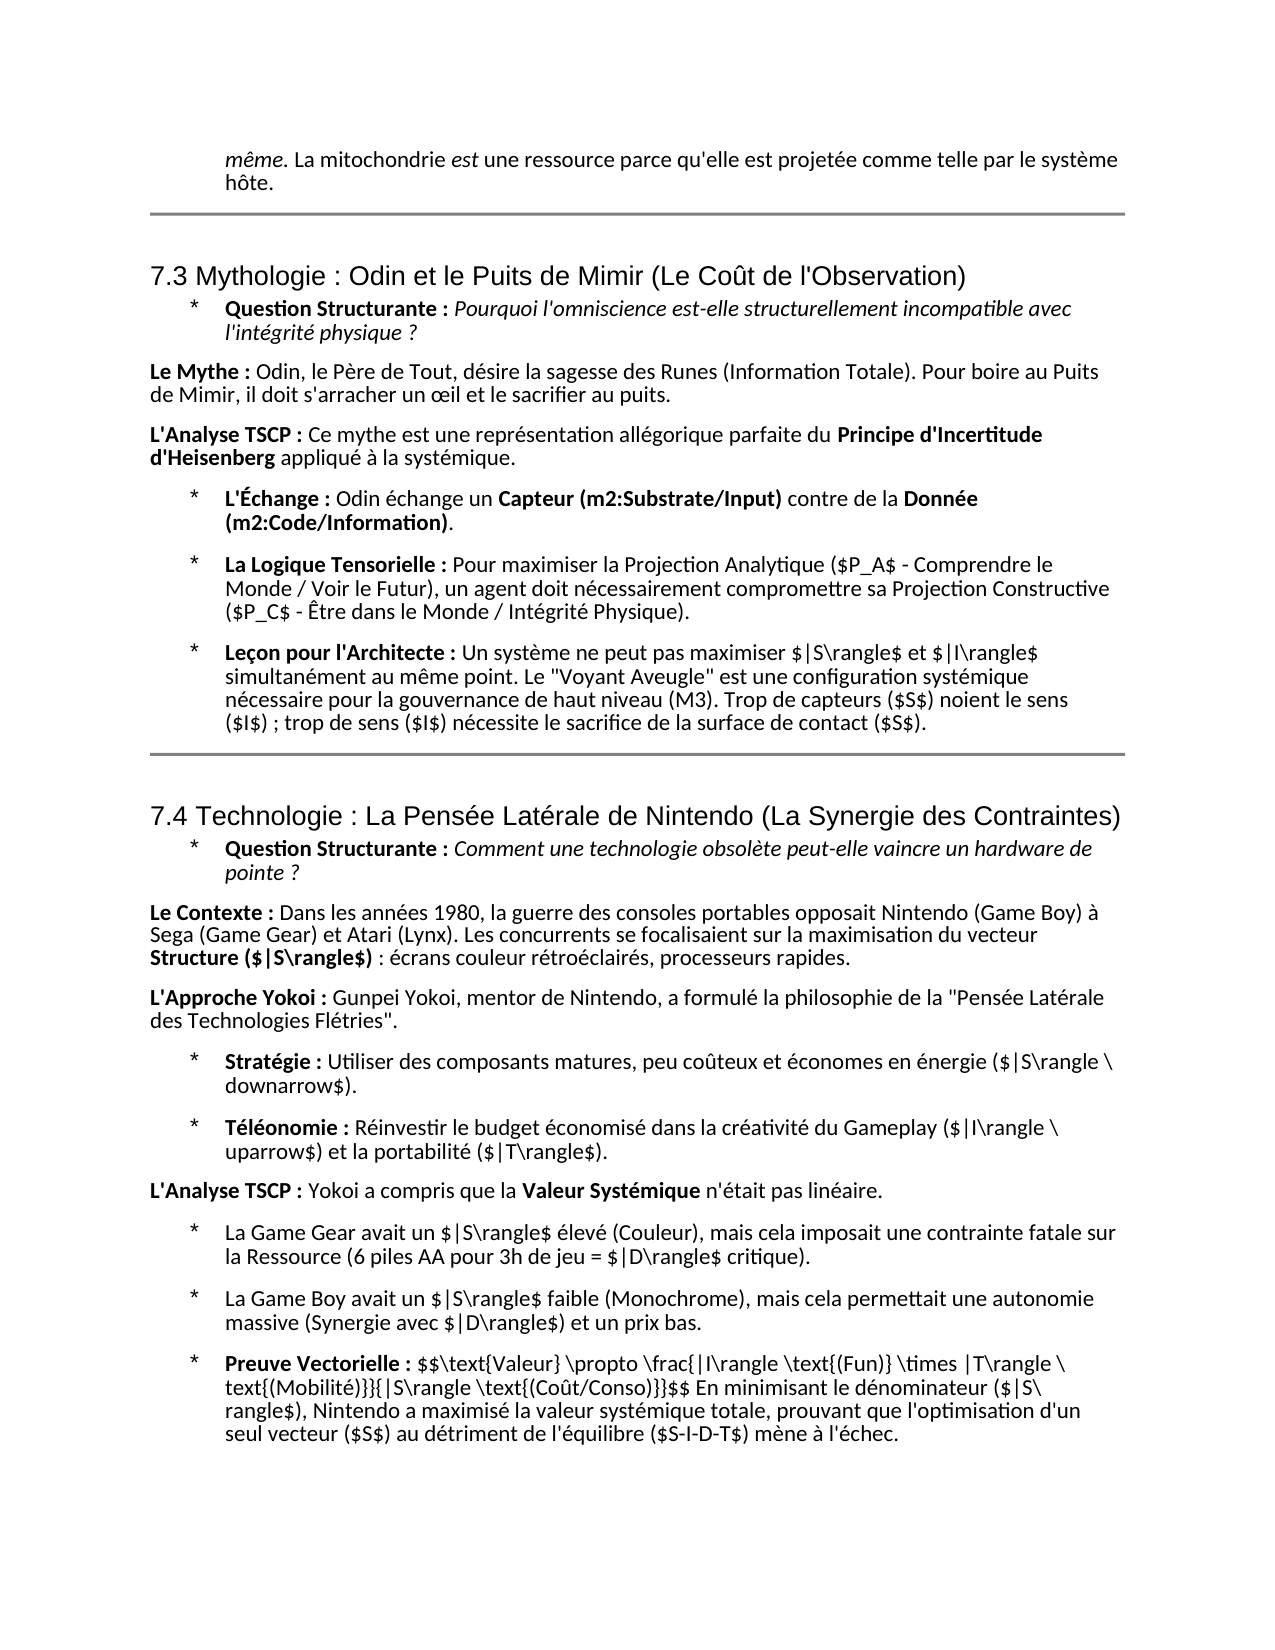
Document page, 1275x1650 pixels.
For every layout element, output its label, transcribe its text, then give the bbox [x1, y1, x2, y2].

list Preuve Vectorielle : $$\text{Valeur} \propto \frac{|I\rangle \text{(Fun)} \times |T\rangle \text{(Mobilité)}}{|S\rangle \text{(Coût/Conso)}}$$ En minimisant le dénominateur ($|S\rangle$), Nintendo a maximisé la valeur systémique totale, prouvant que l'optimisation d'un seul vecteur ($S$) au détriment de l'équilibre ($S-I-D-T$) mène à l'échec. [187, 1352, 1125, 1447]
subtitle 7.3 Mythologie : Odin et le Puits de Mimir (Le Coût de l'Observation) [150, 260, 1125, 291]
list L'Échange : Odin échange un Capteur (m2:Substrate/Input) contre de la Donnée (m2:Code/Information). [187, 487, 1125, 536]
text L'Analyse TSCP : Ce mythe est une représentation allégorique parfaite du Principe d'Incertitude d'Heisenberg appliqué à la systémique. [150, 425, 1125, 471]
subtitle 7.4 Technologie : La Pensée Latérale de Nintendo (La Synergie des Contraintes) [150, 801, 1125, 831]
text L'Analyse TSCP : Yokoi a compris que la Valeur Systémique n'était pas linéaire. [150, 1182, 1125, 1205]
text L'Approche Yokoi : Gunpei Yokoi, mentor de Nintendo, a formulé la philosophie de la "Pensée Latérale des Technologies Flétries". [150, 988, 1125, 1034]
list Question Structurante : Comment une technologie obsolète peut-elle vaincre un hardware de pointe ? [187, 837, 1125, 886]
list Téléonomie : Réinvestir le budget économisé dans la créativité du Gameplay ($|I\rangle \uparrow$) et la portabilité ($|T\rangle$). [187, 1116, 1125, 1165]
list Question Structurante : Pourquoi l'omniscience est-elle structurellement incompatible avec l'intégrité physique ? [187, 297, 1125, 346]
list La Logique Tensorielle : Pour maximiser la Projection Analytique ($P_A$ - Comprendre le Monde / Voir le Futur), un agent doit nécessairement compromettre sa Projection Constructive ($P_C$ - Être dans le Monde / Intégrité Physique). [187, 553, 1125, 625]
text Le Mythe : Odin, le Père de Tout, désire la sagesse des Runes (Information Totale). Pour boire au Puits de Mimir, il doit s'arracher un œil et le sacrifier au puits. [150, 362, 1125, 408]
text Le Contexte : Dans les années 1980, la guerre des consoles portables opposait Nintendo (Game Boy) à Sega (Game Gear) et Atari (Lynx). Les concurrents se focalisaient sur la maximisation du vecteur Structure ($|S\rangle$) : écrans couleur rétroéclairés, processeurs rapides. [150, 903, 1125, 972]
list Stratégie : Utiliser des composants matures, peu coûteux et économes en énergie ($|S\rangle \downarrow$). [187, 1051, 1125, 1099]
list La Game Gear avait un $|S\rangle$ élevé (Couleur), mais cela imposait une contrainte fatale sur la Ressource (6 piles AA pour 3h de jeu = $|D\rangle$ critique). [187, 1221, 1125, 1270]
list même. La mitochondrie est une ressource parce qu'elle est projetée comme telle par le système hôte. [187, 150, 1125, 196]
list La Game Boy avait un $|S\rangle$ faible (Monochrome), mais cela permettait une autonomie massive (Synergie avec $|D\rangle$) et un prix bas. [187, 1287, 1125, 1336]
list Leçon pour l'Architecte : Un système ne peut pas maximiser $|S\rangle$ et $|I\rangle$ simultanément au même point. Le "Voyant Aveugle" est une configuration systémique nécessaire pour la gouvernance de haut niveau (M3). Trop de capteurs ($S$) noient le sens ($I$) ; trop de sens ($I$) nécessite le sacrifice de la surface de contact ($S$). [187, 641, 1125, 736]
